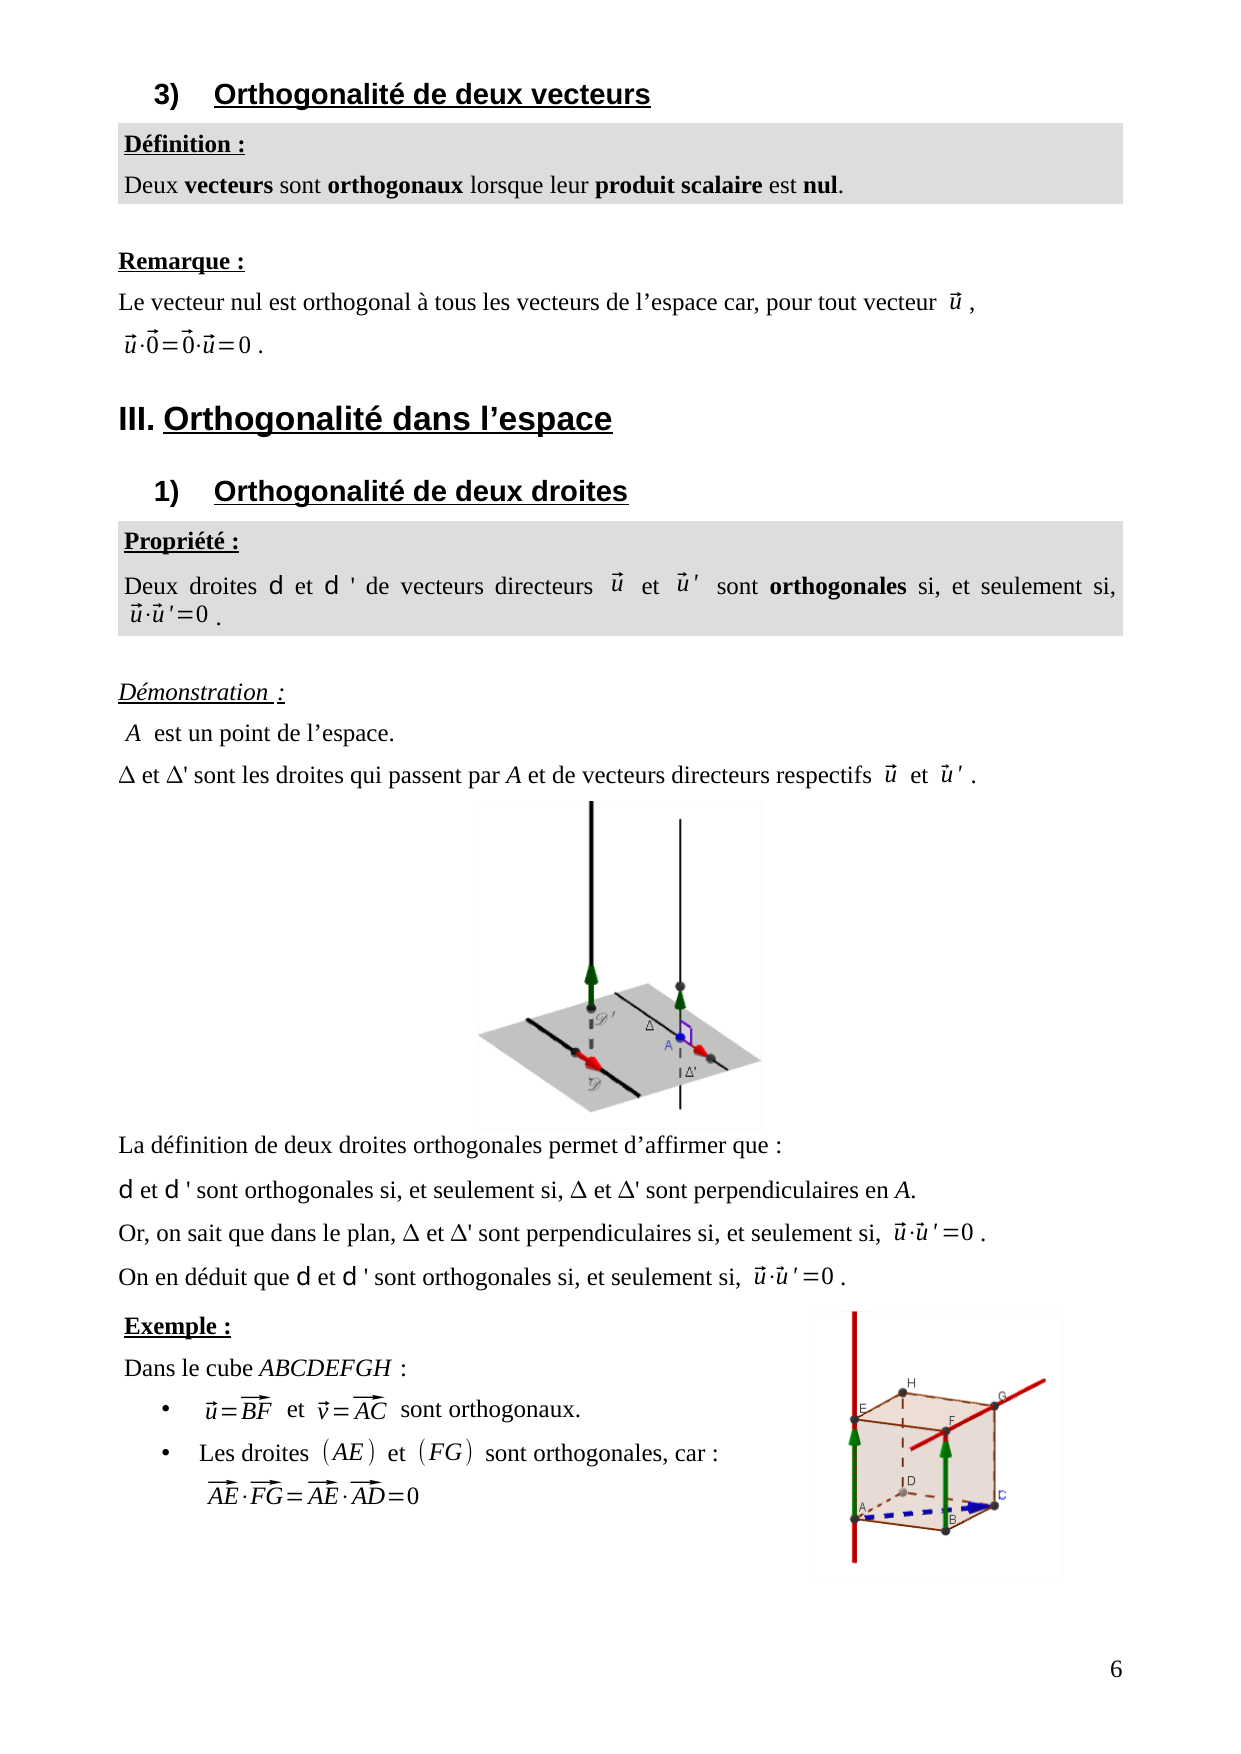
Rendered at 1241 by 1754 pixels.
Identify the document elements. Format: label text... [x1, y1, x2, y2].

table_header Exemple : Dans le cube ABCDEFGH : et sont orthogonaux. Les droites et sont orthogonales, car : [118, 1306, 750, 1612]
text d et d ' sont orthogonales si, et seulement si,  et ' sont perpendiculaires en A. [118, 1171, 1122, 1205]
table_header Définition : Deux vecteurs sont orthogonaux lorsque leur produit scalaire est nul. [118, 123, 1123, 204]
text On en déduit que d et d ' sont orthogonales si, et seulement si, . [118, 1259, 1122, 1293]
text . [118, 328, 1122, 361]
text est un point de l’espace. [118, 718, 1122, 747]
table_header [750, 1306, 1123, 1612]
table_header Propriété : Deux droites d et d ' de vecteurs directeurs et sont orthogonales si, et seulement si, . [118, 521, 1123, 636]
subtitle Orthogonalité de deux vecteurs [153, 77, 1122, 111]
subtitle Orthogonalité dans l’espace [118, 398, 1122, 437]
subtitle Orthogonalité de deux droites [153, 474, 1122, 508]
text Démonstration : [118, 677, 1122, 706]
picture [809, 1311, 1063, 1580]
text Le vecteur nul est orthogonal à tous les vecteurs de l’espace car, pour tout vecteur , [118, 287, 1122, 316]
text Remarque : [118, 246, 1122, 274]
text Or, on sait que dans le plan,  et ' sont perpendiculaires si, et seulement si, . [118, 1218, 1122, 1247]
picture [478, 801, 762, 1130]
text La définition de deux droites orthogonales permet d’affirmer que : [118, 801, 1122, 1159]
text  et ' sont les droites qui passent par A et de vecteurs directeurs respectifs et . [118, 760, 1122, 788]
